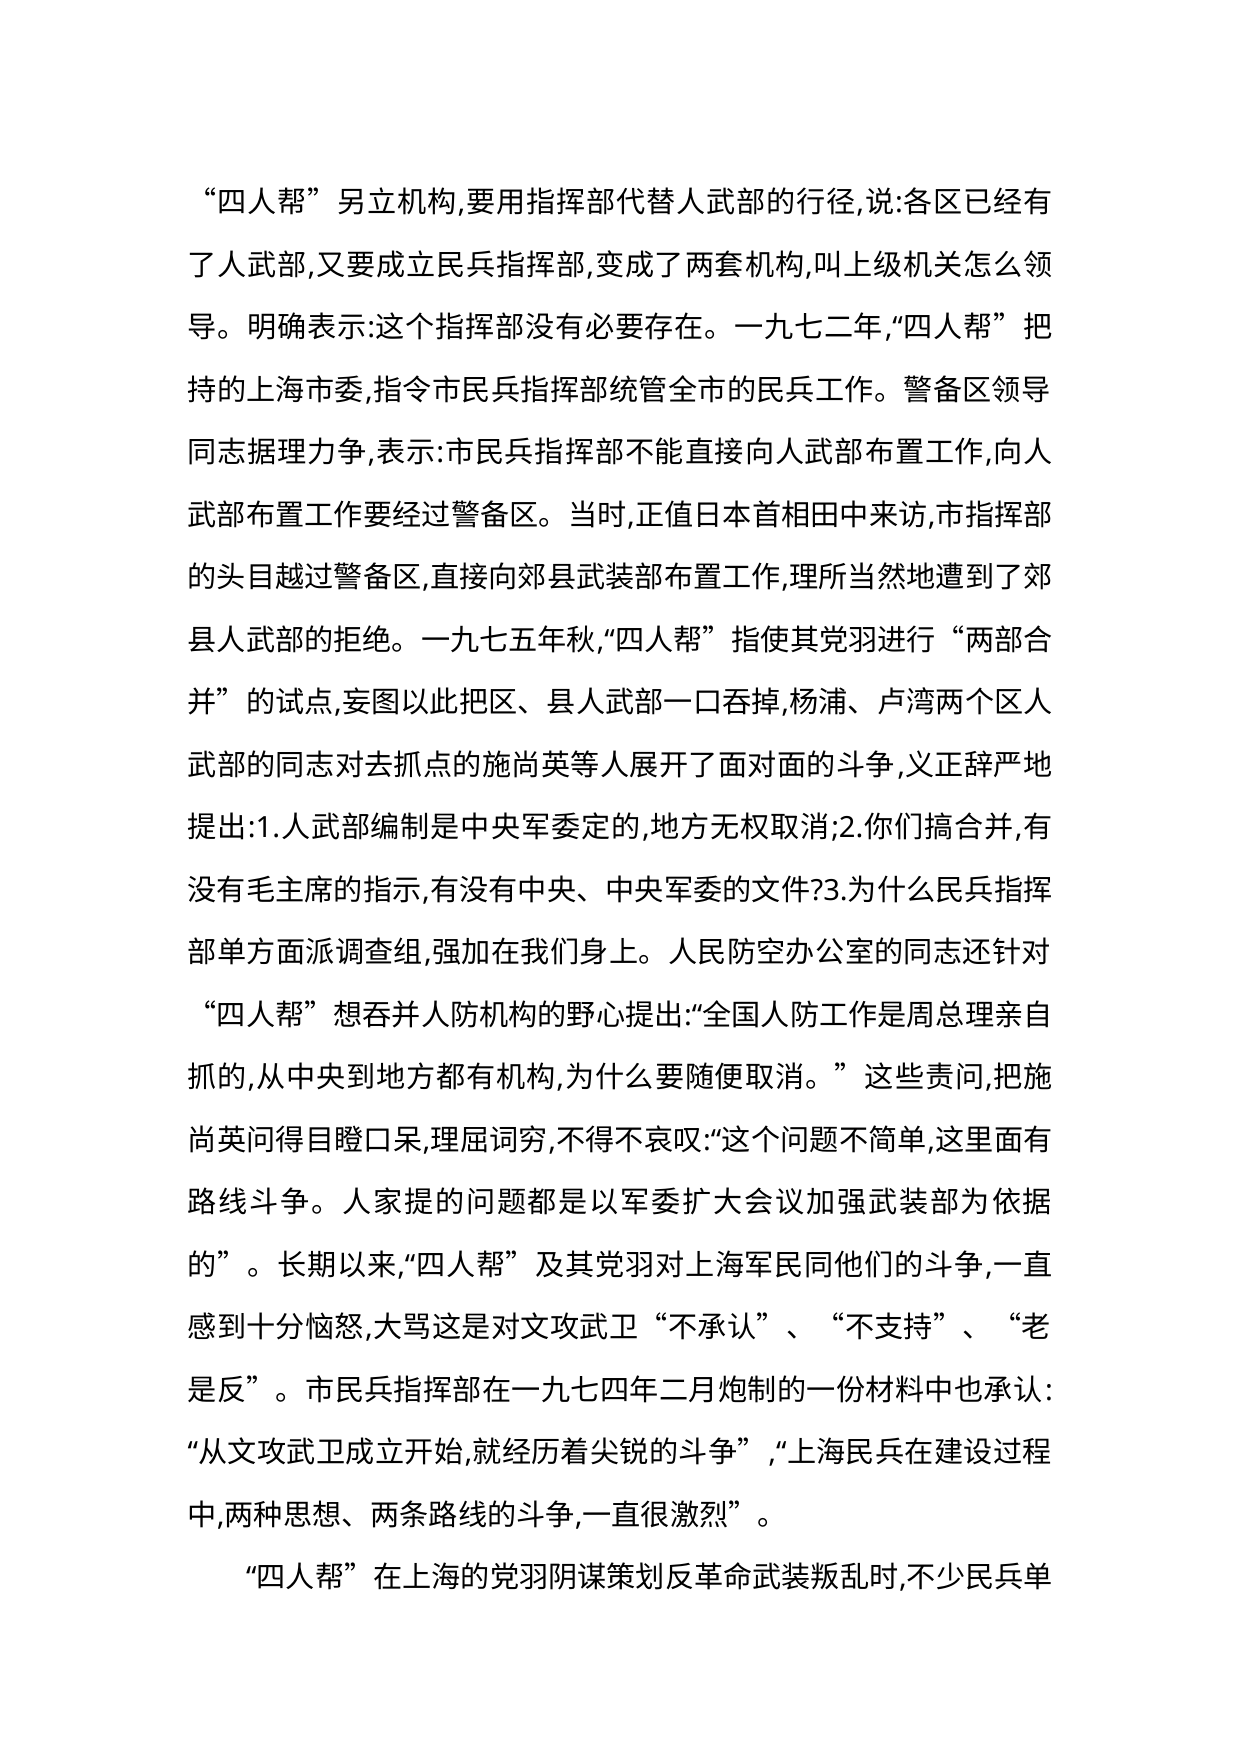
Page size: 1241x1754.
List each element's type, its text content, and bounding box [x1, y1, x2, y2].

text “四人帮”另立机构,要用指挥部代替人武部的行径,说:各区已经有了人武部,又要成立民兵指挥部,变成了两套机构,叫上级机关怎么领导。明确表示:这个指挥部没有必要存在。一九七二年,“四人帮”把持的上海市委,指令市民兵指挥部统管全市的民兵工作。警备区领导同志据理力争,表示:市民兵指挥部不能直接向人武部布置工作,向人武部布置工作要经过警备区。当时,正值日本首相田中来访,市指挥部的头目越过警备区,直接向郊县武装部布置工作,理所当然地遭到了郊县人武部的拒绝。一九七五年秋,“四人帮”指使其党羽进行“两部合并”的试点,妄图以此把区、县人武部一口吞掉,杨浦、卢湾两个区人武部的同志对去抓点的施尚英等人展开了面对面的斗争,义正辞严地提出:1.人武部编制是中央军委定的,地方无权取消;2.你们搞合并,有没有毛主席的指示,有没有中央、中央军委的文件?3.为什么民兵指挥部单方面派调查组,强加在我们身上。人民防空办公室的同志还针对“四人帮”想吞并人防机构的野心提出:“全国人防工作是周总理亲自抓的,从中央到地方都有机构,为什么要随便取消。”这些责问,把施尚英问得目瞪口呆,理屈词穷,不得不哀叹:“这个问题不简单,这里面有路线斗争。人家提的问题都是以军委扩大会议加强武装部为依据的”。长期以来,“四人帮”及其党羽对上海军民同他们的斗争,一直感到十分恼怒,大骂这是对文攻武卫“不承认”、“不支持”、“老是反”。市民兵指挥部在一九七四年二月炮制的一份材料中也承认:“从文攻武卫成立开始,就经历着尖锐的斗争”,“上海民兵在建设过程中,两种思想、两条路线的斗争,一直很激烈”。 [187, 158, 1053, 1533]
text “四人帮”在上海的党羽阴谋策划反革命武装叛乱时,不少民兵单 [187, 1533, 1053, 1596]
